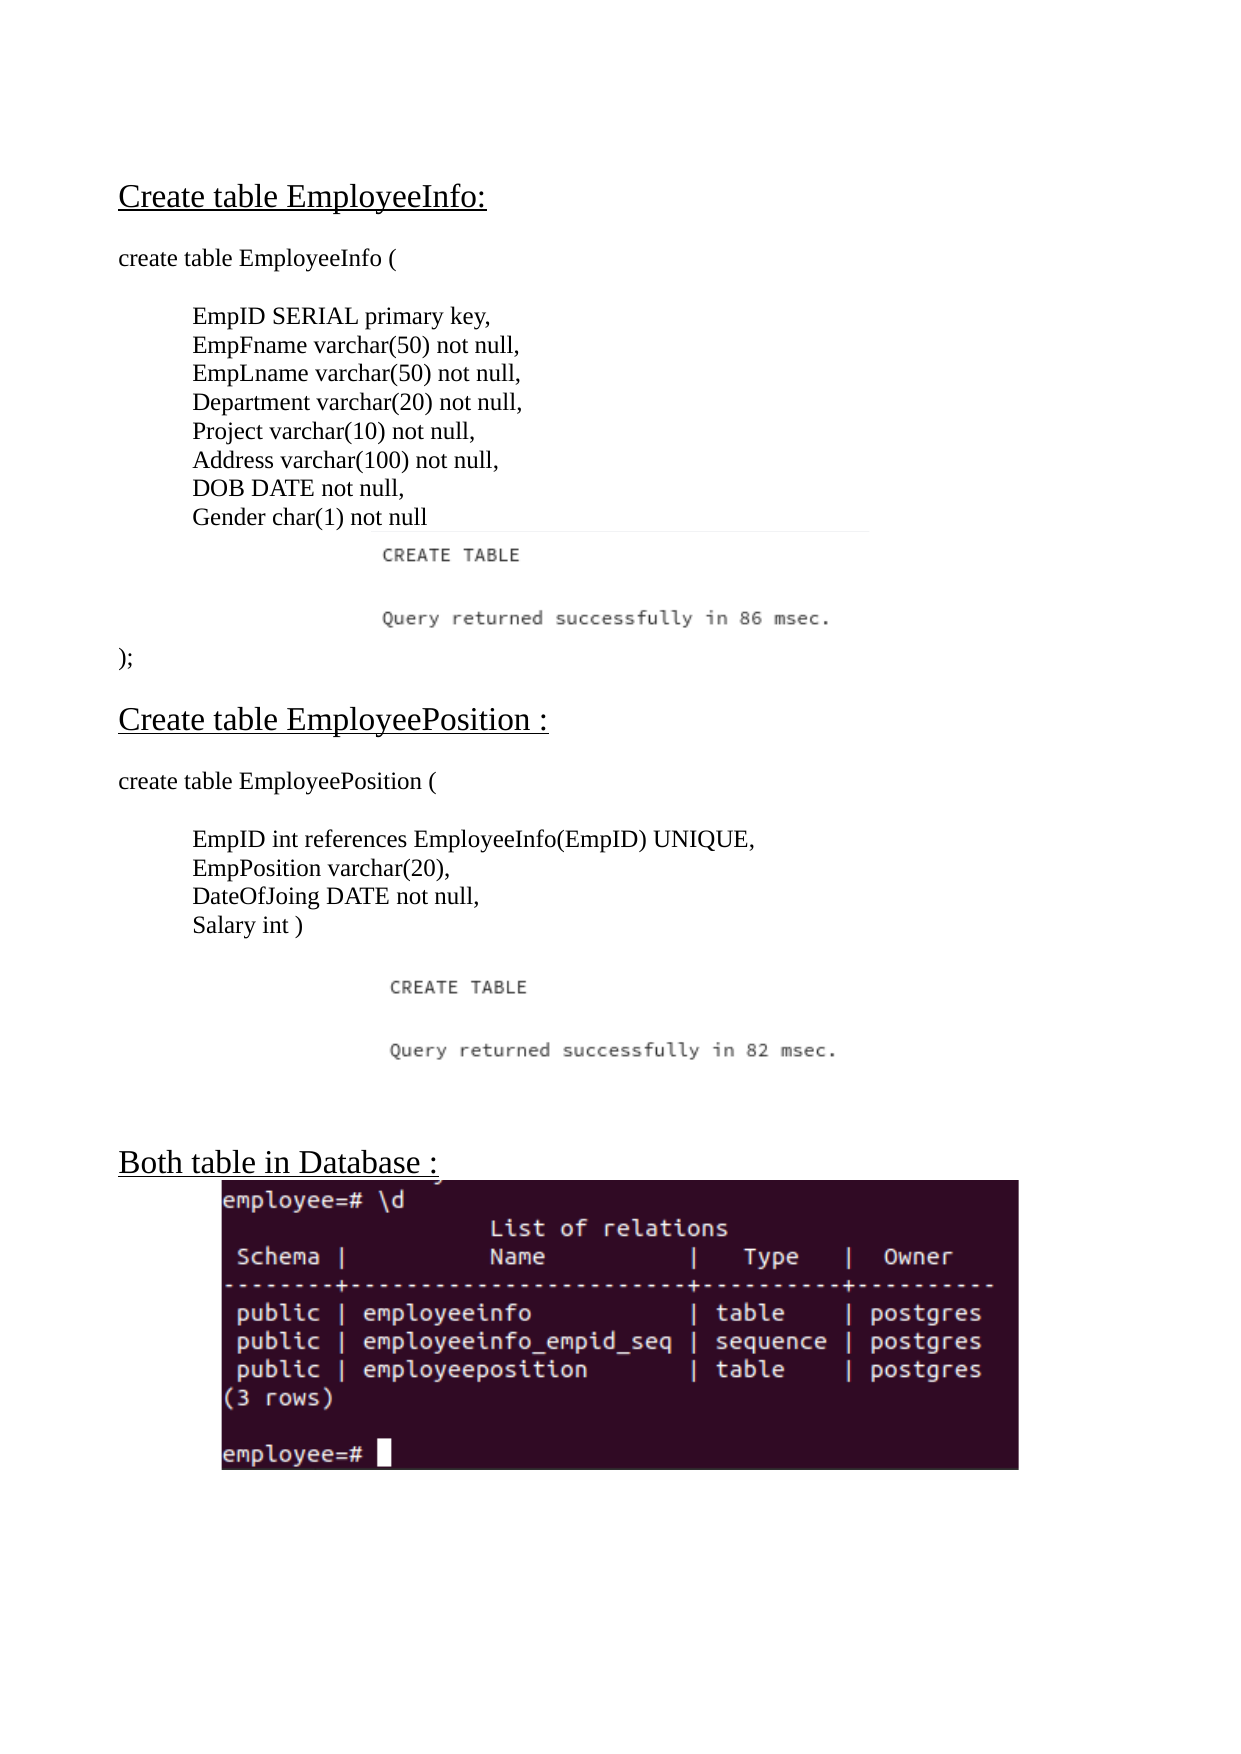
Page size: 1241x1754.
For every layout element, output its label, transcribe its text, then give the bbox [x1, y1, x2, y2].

text Salary int ) [118, 910, 1122, 939]
picture [221, 1180, 1019, 1470]
picture [371, 531, 870, 642]
text create table EmployeeInfo ( [118, 243, 1122, 272]
text EmpID int references EmployeeInfo(EmpID) UNIQUE, [118, 824, 1122, 853]
text Project varchar(10) not null, [118, 416, 1122, 445]
text Create table EmployeeInfo: [118, 176, 1122, 215]
text Create table EmployeePosition : [118, 699, 1122, 738]
text Department varchar(20) not null, [118, 387, 1122, 416]
text create table EmployeePosition ( [118, 766, 1122, 795]
text DateOfJoing DATE not null, [118, 881, 1122, 910]
text EmpLname varchar(50) not null, [118, 358, 1122, 387]
text EmpFname varchar(50) not null, [118, 330, 1122, 358]
text EmpPosition varchar(20), [118, 853, 1122, 881]
picture [376, 967, 864, 1085]
text Address varchar(100) not null, [118, 445, 1122, 473]
text DOB DATE not null, [118, 473, 1122, 502]
text EmpID SERIAL primary key, [118, 301, 1122, 330]
text Gender char(1) not null [118, 502, 1122, 531]
text ); [118, 531, 1122, 671]
text Both table in Database : [118, 1142, 1122, 1181]
